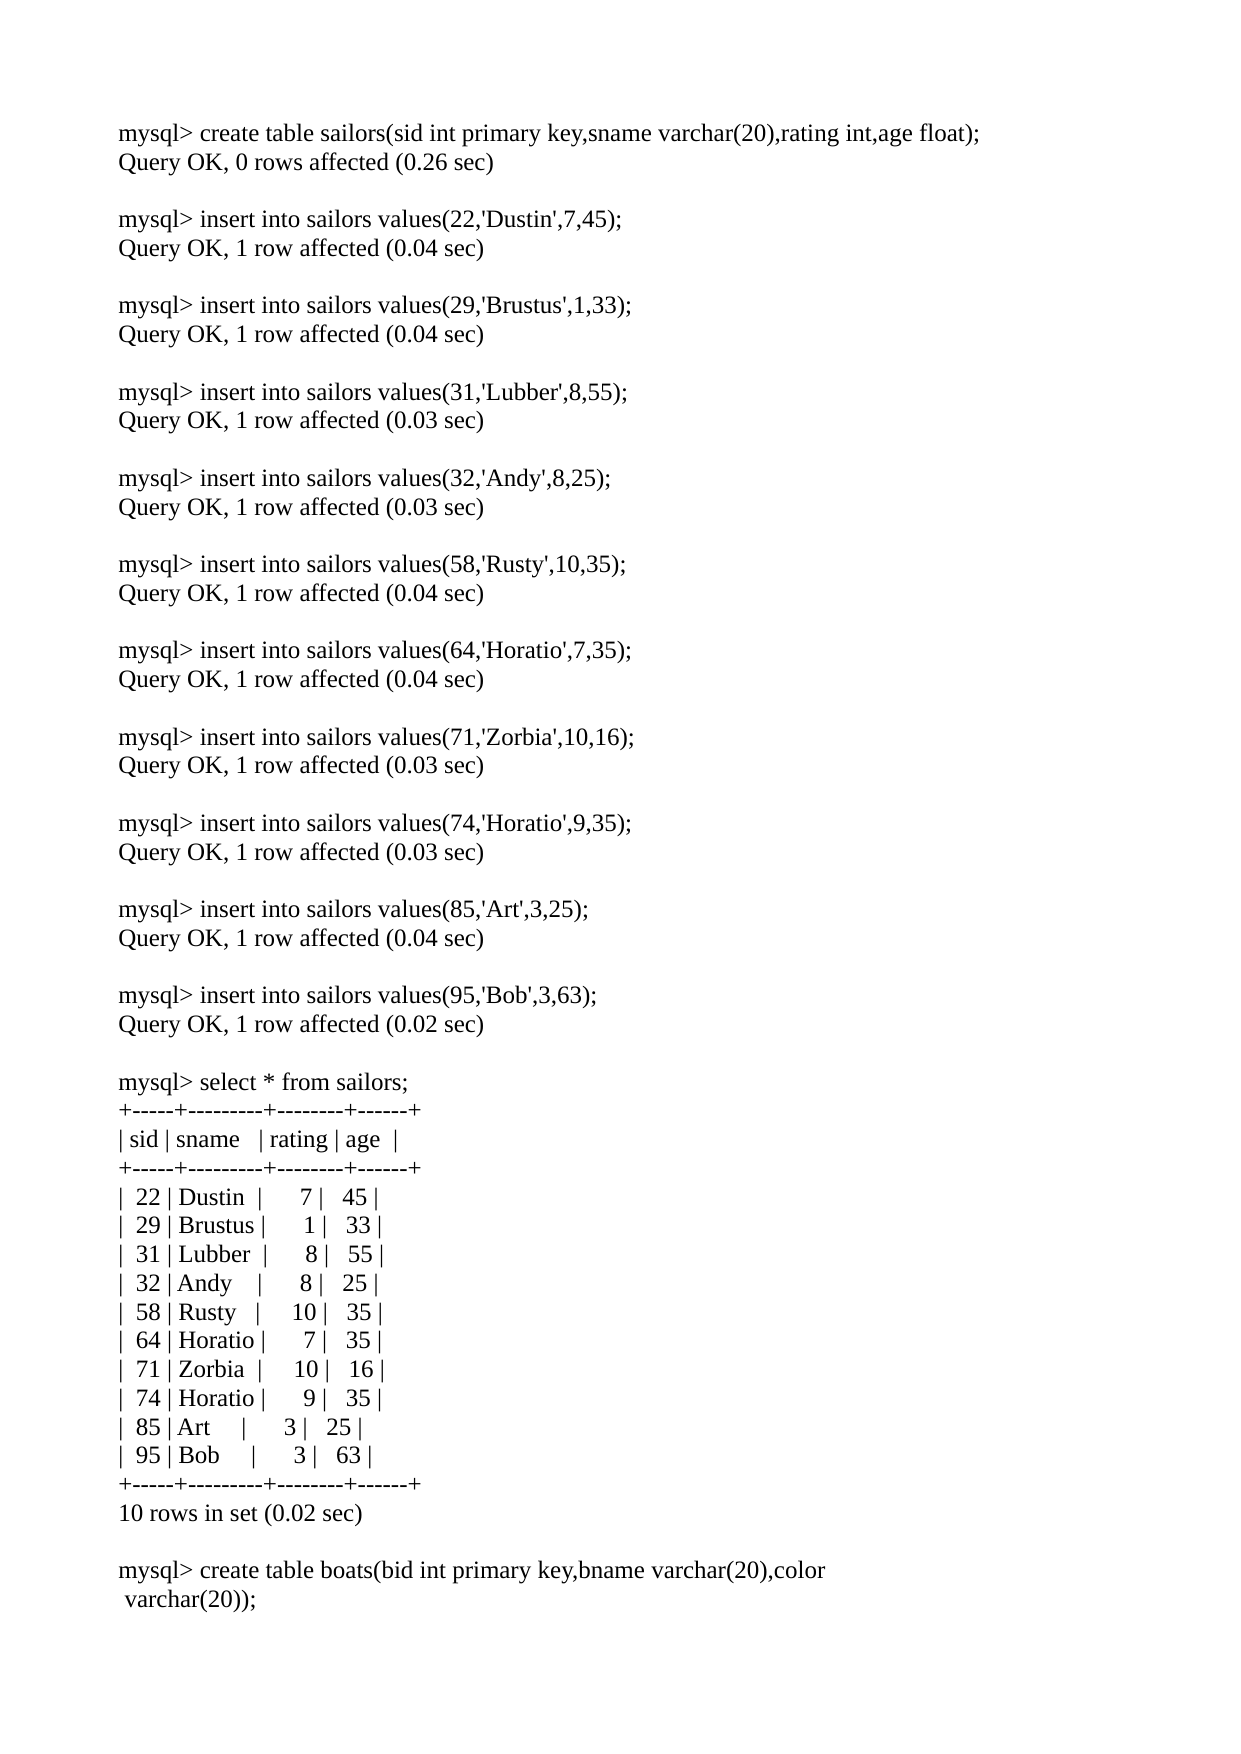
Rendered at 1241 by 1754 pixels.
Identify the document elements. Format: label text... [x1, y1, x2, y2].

text mysql> insert into sailors values(74,'Horatio',9,35); [118, 808, 1122, 837]
text mysql> insert into sailors values(71,'Zorbia',10,16); [118, 722, 1122, 751]
text | 32 | Andy | 8 | 25 | [118, 1268, 1122, 1297]
text | 95 | Bob | 3 | 63 | [118, 1441, 1122, 1469]
text Query OK, 1 row affected (0.04 sec) [118, 664, 1122, 693]
text Query OK, 1 row affected (0.03 sec) [118, 492, 1122, 521]
text | 31 | Lubber | 8 | 55 | [118, 1239, 1122, 1268]
text | 58 | Rusty | 10 | 35 | [118, 1297, 1122, 1326]
text Query OK, 1 row affected (0.04 sec) [118, 923, 1122, 952]
text +-----+---------+--------+------+ [118, 1153, 1122, 1182]
text mysql> insert into sailors values(22,'Dustin',7,45); [118, 204, 1122, 233]
text | 64 | Horatio | 7 | 35 | [118, 1326, 1122, 1354]
text mysql> insert into sailors values(85,'Art',3,25); [118, 894, 1122, 923]
text Query OK, 1 row affected (0.03 sec) [118, 406, 1122, 434]
text mysql> insert into sailors values(64,'Horatio',7,35); [118, 636, 1122, 664]
text mysql> insert into sailors values(95,'Bob',3,63); [118, 981, 1122, 1009]
text Query OK, 1 row affected (0.02 sec) [118, 1009, 1122, 1038]
text mysql> create table boats(bid int primary key,bname varchar(20),color [118, 1556, 1122, 1584]
text | 85 | Art | 3 | 25 | [118, 1412, 1122, 1441]
text mysql> insert into sailors values(32,'Andy',8,25); [118, 463, 1122, 492]
text Query OK, 0 rows affected (0.26 sec) [118, 147, 1122, 176]
text mysql> insert into sailors values(58,'Rusty',10,35); [118, 549, 1122, 578]
text +-----+---------+--------+------+ [118, 1096, 1122, 1124]
text mysql> insert into sailors values(29,'Brustus',1,33); [118, 291, 1122, 319]
text mysql> insert into sailors values(31,'Lubber',8,55); [118, 377, 1122, 406]
text varchar(20)); [118, 1584, 1122, 1613]
text Query OK, 1 row affected (0.04 sec) [118, 319, 1122, 348]
text | 71 | Zorbia | 10 | 16 | [118, 1354, 1122, 1383]
text 10 rows in set (0.02 sec) [118, 1498, 1122, 1527]
text | 29 | Brustus | 1 | 33 | [118, 1211, 1122, 1239]
text Query OK, 1 row affected (0.04 sec) [118, 233, 1122, 262]
text Query OK, 1 row affected (0.03 sec) [118, 837, 1122, 866]
text Query OK, 1 row affected (0.04 sec) [118, 578, 1122, 607]
text | 22 | Dustin | 7 | 45 | [118, 1182, 1122, 1211]
text mysql> create table sailors(sid int primary key,sname varchar(20),rating int,age float); [118, 118, 1122, 147]
text +-----+---------+--------+------+ [118, 1469, 1122, 1498]
text | 74 | Horatio | 9 | 35 | [118, 1383, 1122, 1412]
text | sid | sname | rating | age | [118, 1124, 1122, 1153]
text mysql> select * from sailors; [118, 1067, 1122, 1096]
text Query OK, 1 row affected (0.03 sec) [118, 751, 1122, 779]
